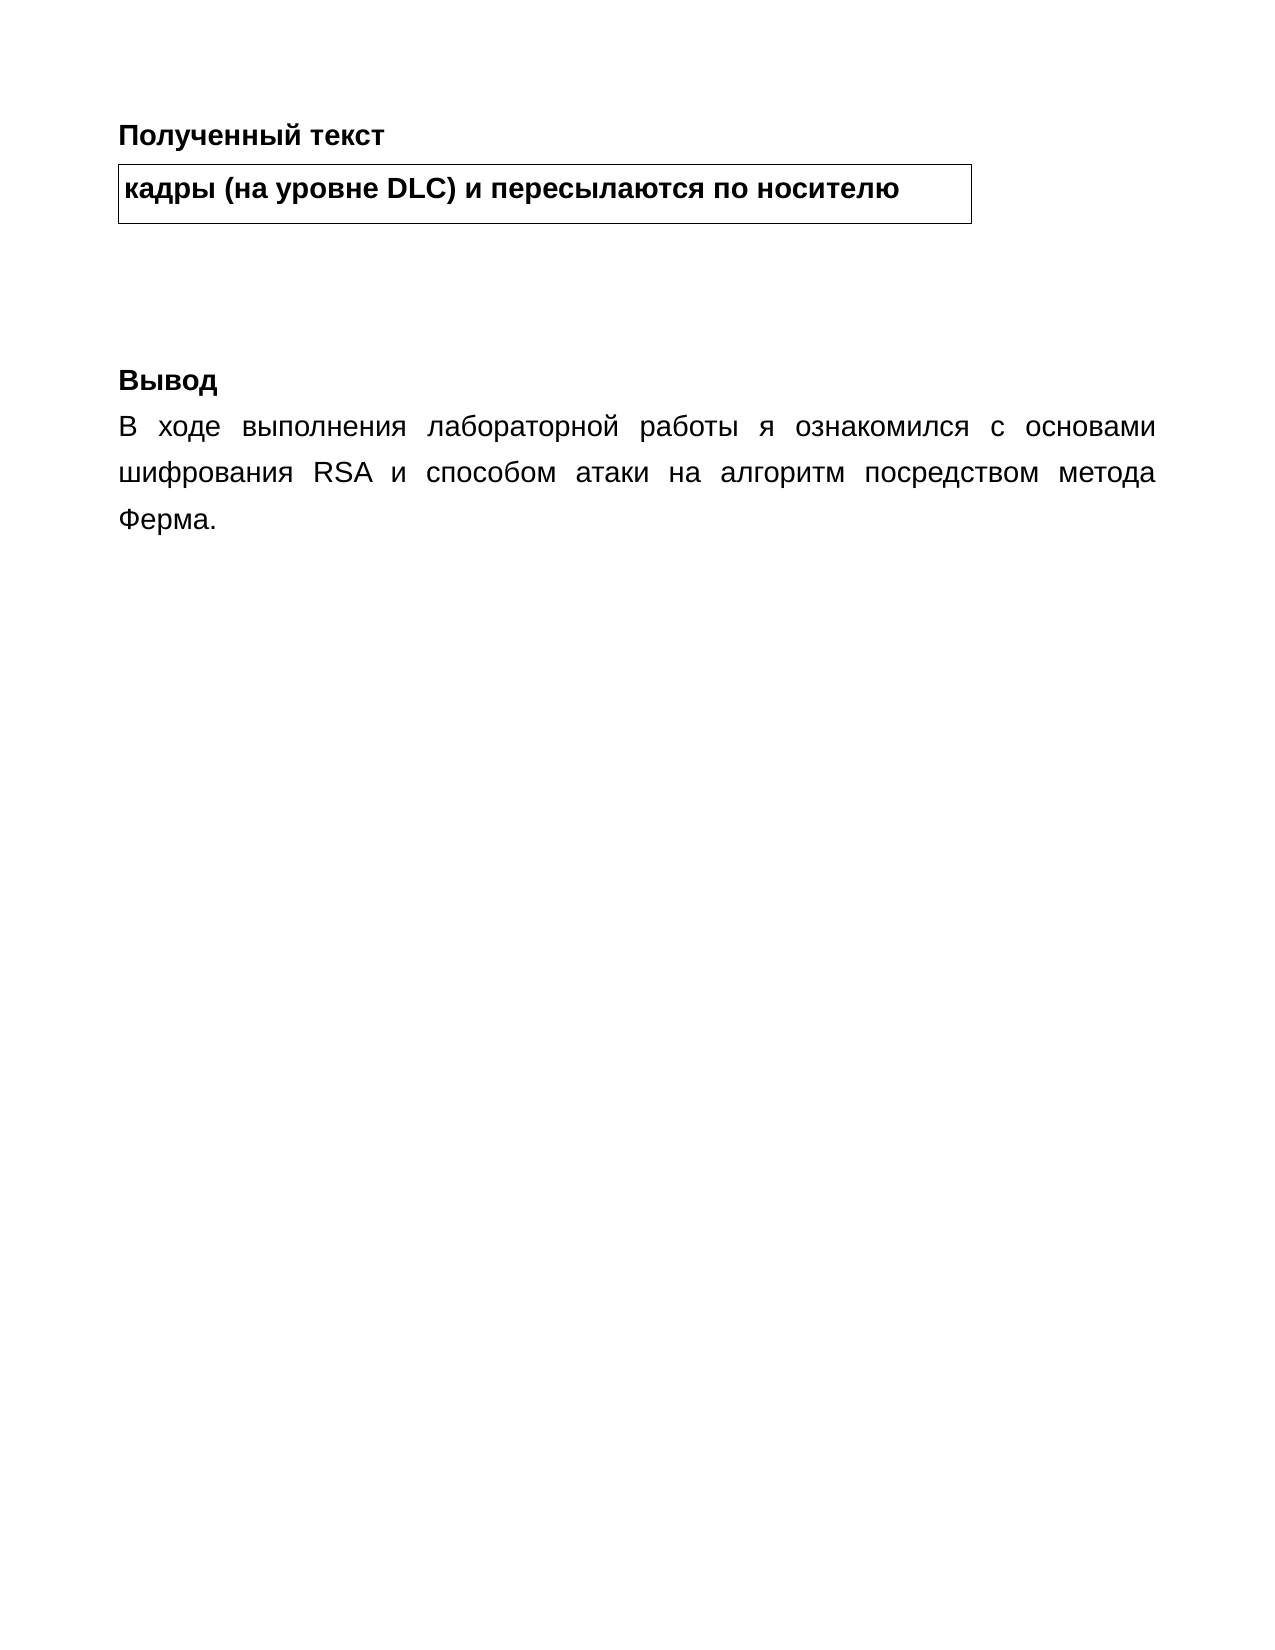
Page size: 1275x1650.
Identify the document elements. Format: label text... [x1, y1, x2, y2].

table_header кадры (на уровне DLC) и пересылаются по носителю [119, 165, 971, 223]
text Полученный текст [118, 118, 1157, 152]
text Вывод [118, 363, 1157, 396]
text В ходе выполнения лабораторной работы я ознакомился с основами шифрования RSA и способом атаки на алгоритм посредством метода Ферма. [118, 409, 1157, 535]
